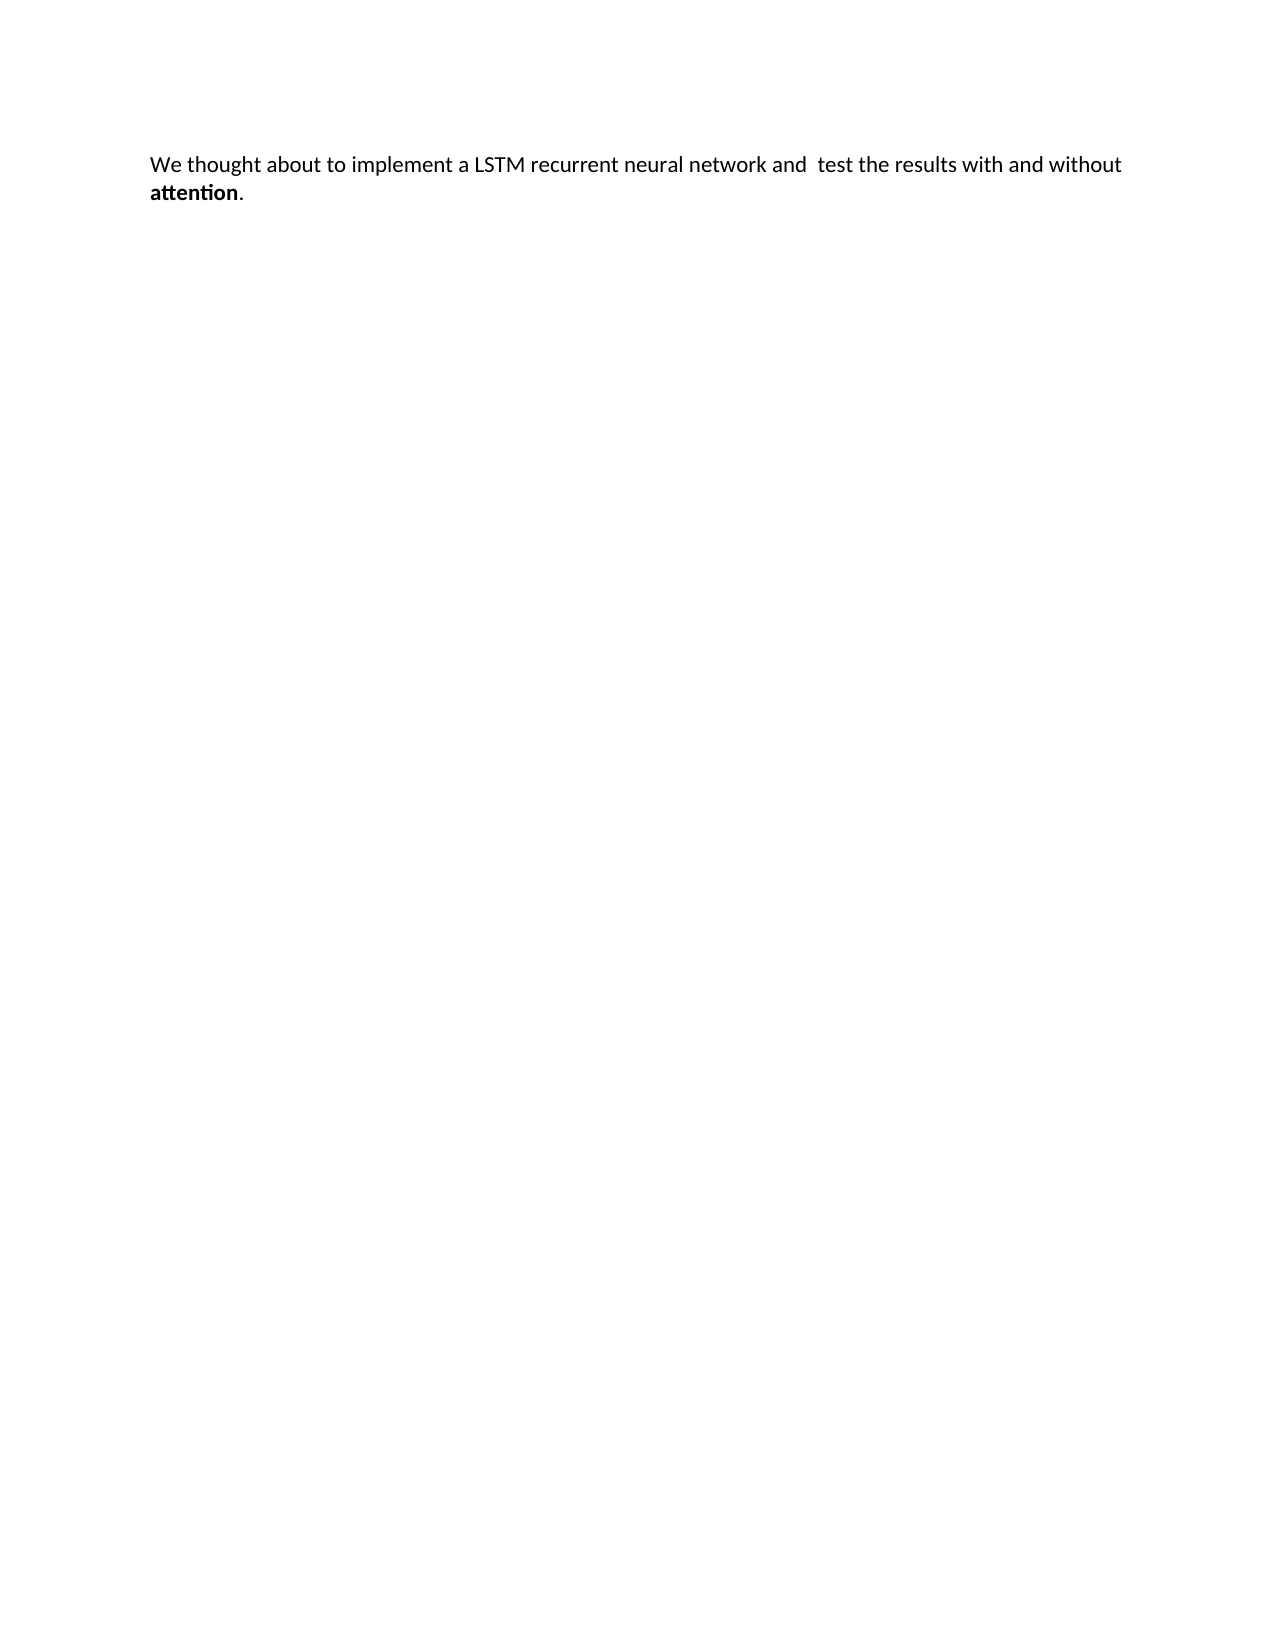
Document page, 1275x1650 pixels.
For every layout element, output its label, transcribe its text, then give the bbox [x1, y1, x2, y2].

text We thought about to implement a LSTM recurrent neural network and test the results with and without attention. [150, 150, 1125, 206]
